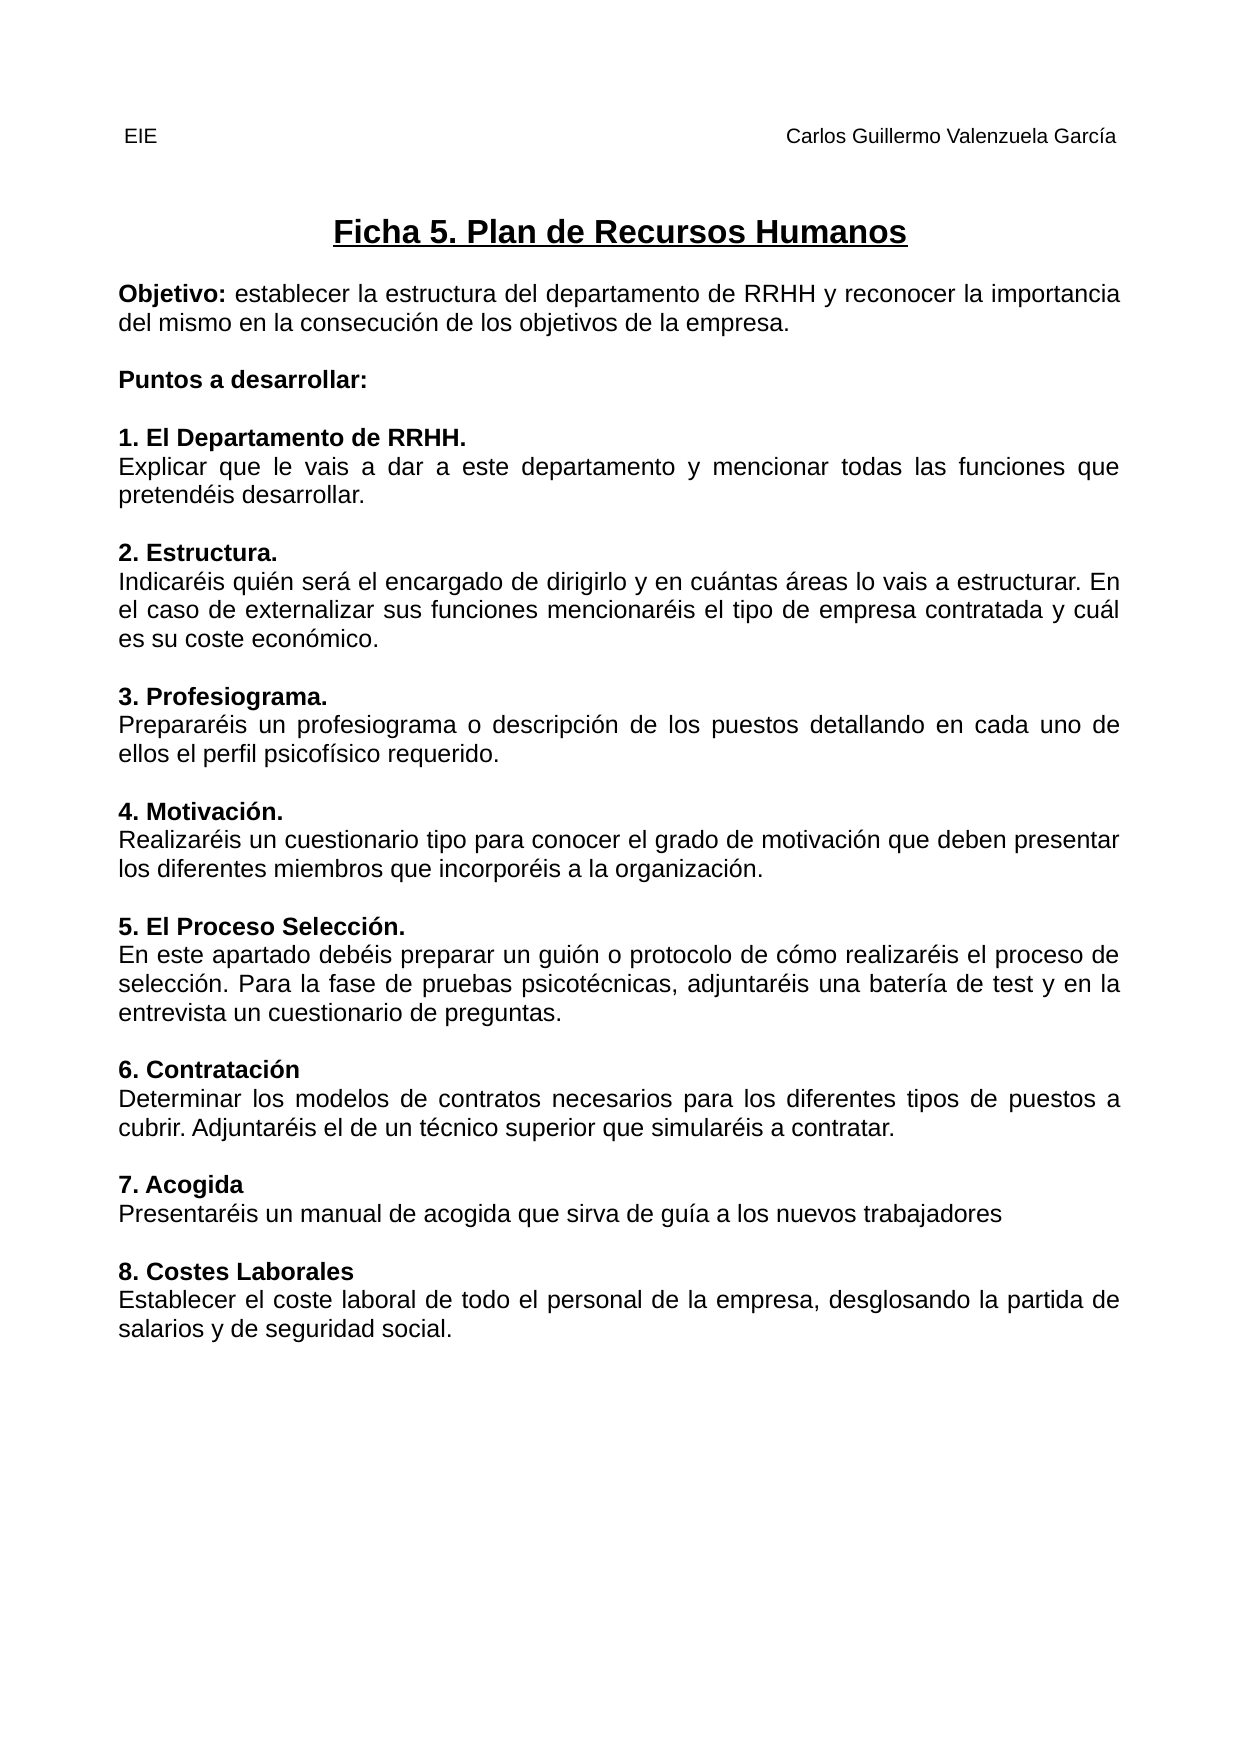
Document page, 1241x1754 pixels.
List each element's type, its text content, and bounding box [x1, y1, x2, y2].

list El Departamento de RRHH. [118, 423, 1122, 451]
text Determinar los modelos de contratos necesarios para los diferentes tipos de puestos a cubrir. Adjuntaréis el de un técnico superior que simularéis a contratar. [118, 1084, 1122, 1141]
list Contratación [118, 1055, 1122, 1084]
list Costes Laborales [118, 1256, 1122, 1285]
list Acogida [118, 1170, 1122, 1199]
text Indicaréis quién será el encargado de dirigirlo y en cuántas áreas lo vais a estructurar. En el caso de externalizar sus funciones mencionaréis el tipo de empresa contratada y cuál es su coste económico. [118, 566, 1122, 653]
text Realizaréis un cuestionario tipo para conocer el grado de motivación que deben presentar los diferentes miembros que incorporéis a la organización. [118, 825, 1122, 883]
list Motivación. [118, 796, 1122, 825]
text Puntos a desarrollar: [118, 365, 1122, 394]
text Explicar que le vais a dar a este departamento y mencionar todas las funciones que pretendéis desarrollar. [118, 451, 1122, 509]
text Presentaréis un manual de acogida que sirva de guía a los nuevos trabajadores [118, 1199, 1122, 1228]
text Ficha 5. Plan de Recursos Humanos [118, 212, 1122, 250]
text Establecer el coste laboral de todo el personal de la empresa, desglosando la partida de salarios y de seguridad social. [118, 1285, 1122, 1343]
text En este apartado debéis preparar un guión o protocolo de cómo realizaréis el proceso de selección. Para la fase de pruebas psicotécnicas, adjuntaréis una batería de test y en la entrevista un cuestionario de preguntas. [118, 940, 1122, 1026]
list El Proceso Selección. [118, 911, 1122, 940]
list Profesiograma. [118, 681, 1122, 710]
text Objetivo: establecer la estructura del departamento de RRHH y reconocer la importancia del mismo en la consecución de los objetivos de la empresa. [118, 279, 1122, 336]
text Prepararéis un profesiograma o descripción de los puestos detallando en cada uno de ellos el perfil psicofísico requerido. [118, 710, 1122, 768]
list Estructura. [118, 538, 1122, 566]
